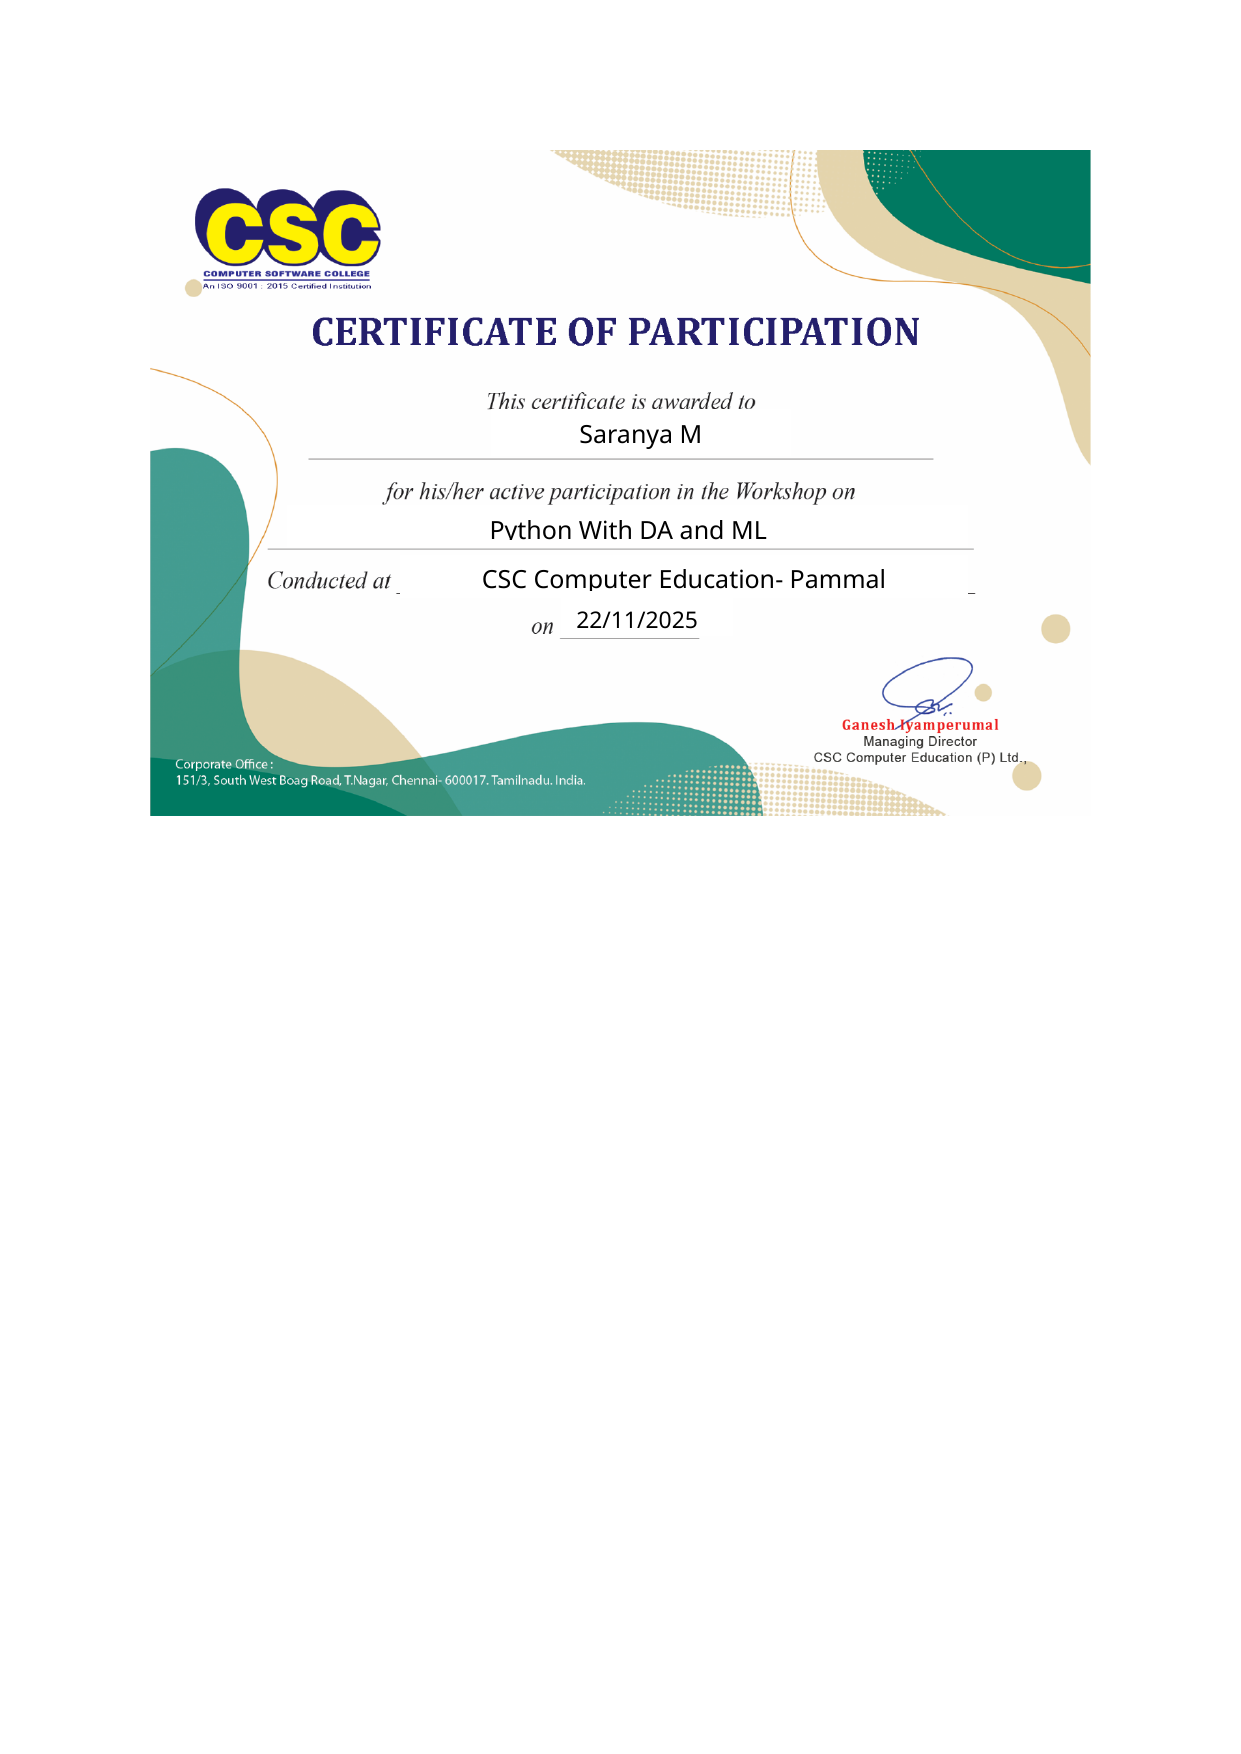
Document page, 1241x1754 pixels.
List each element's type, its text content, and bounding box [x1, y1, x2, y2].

text CSC Computer Education- Pammal [415, 562, 953, 591]
text Saranya M [506, 417, 776, 449]
text Python With DA and ML [302, 513, 953, 539]
text 22/11/2025 [576, 604, 718, 628]
